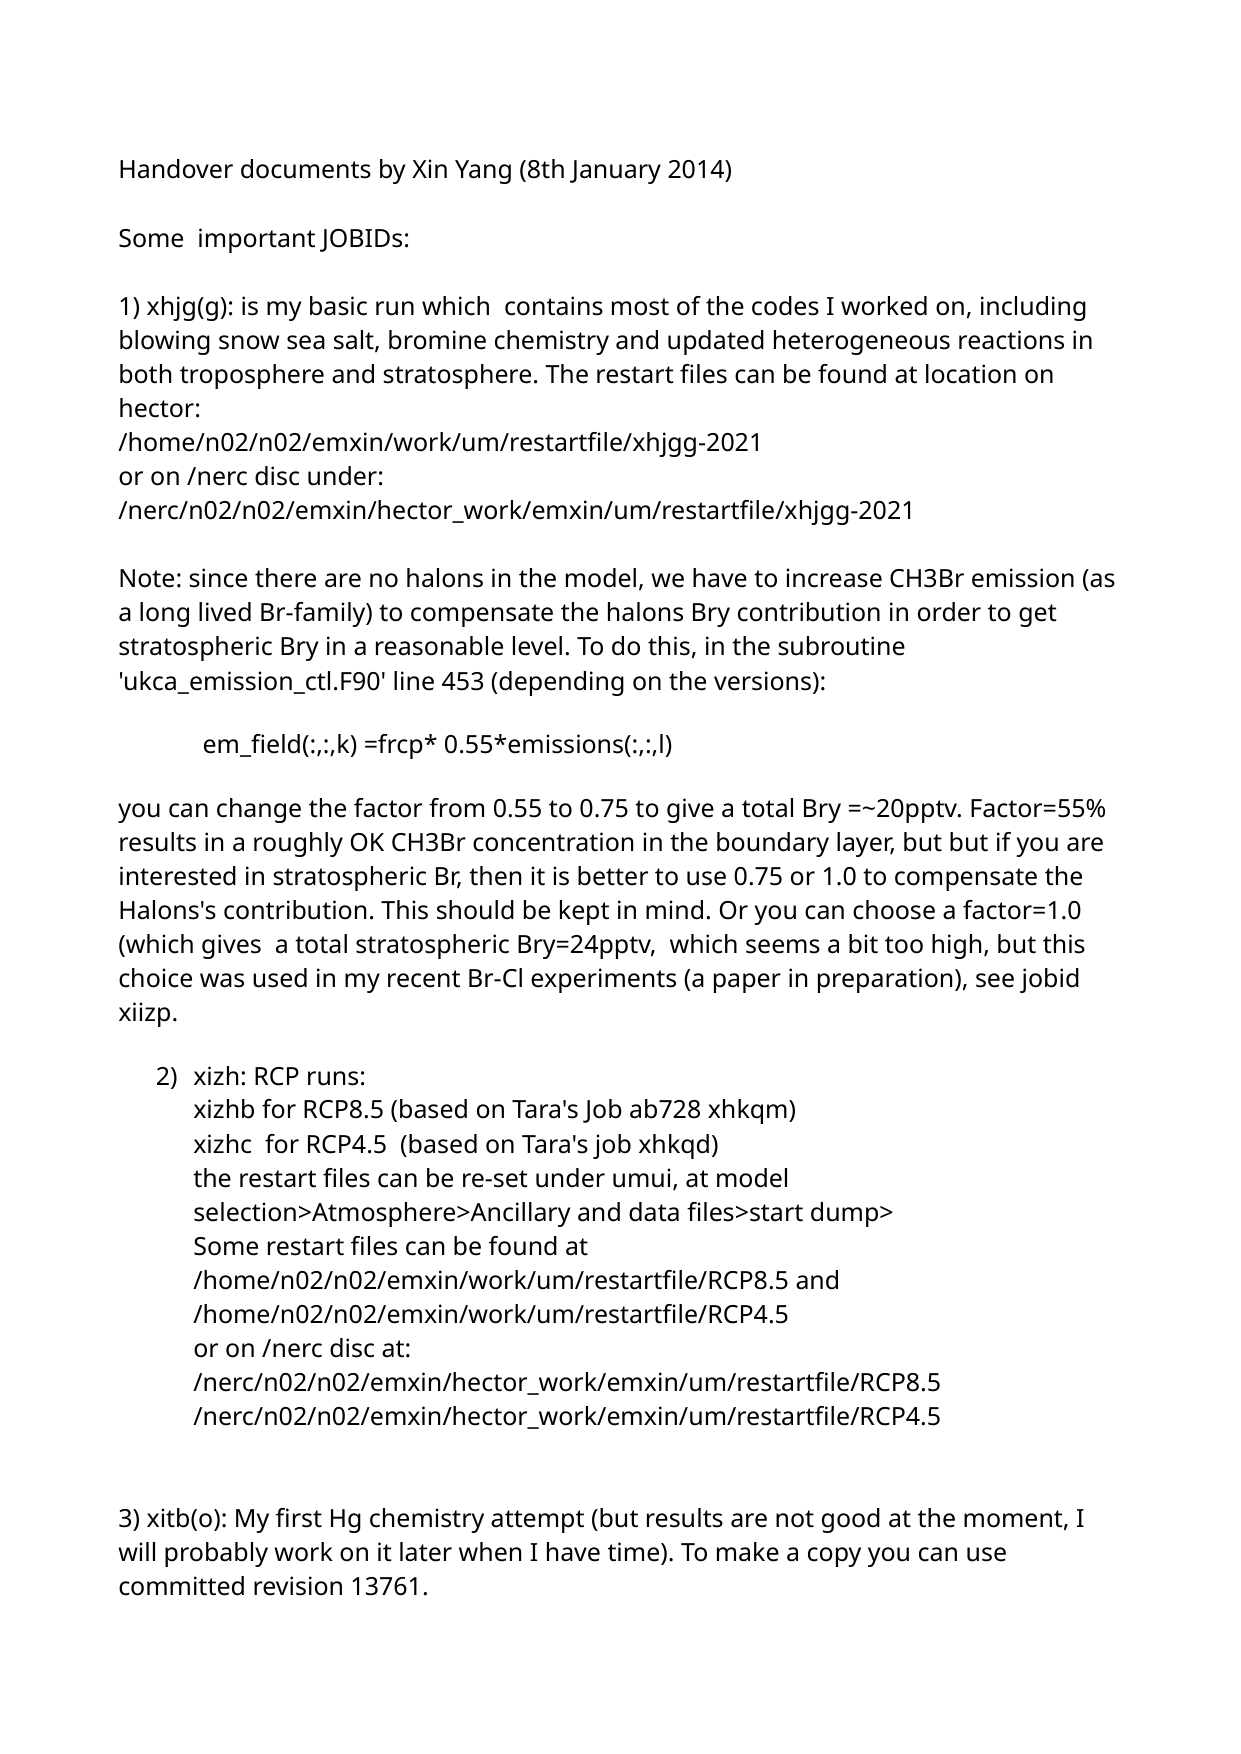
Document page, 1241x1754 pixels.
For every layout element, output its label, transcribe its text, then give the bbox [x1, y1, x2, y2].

text /home/n02/n02/emxin/work/um/restartfile/xhjgg-2021 [118, 425, 1122, 459]
list Some restart files can be found at /home/n02/n02/emxin/work/um/restartfile/RCP8.5 and /home/n02/n02/emxin/work/um/restartfile/RCP4.5 [156, 1228, 1122, 1331]
list the restart files can be re-set under umui, at model selection>Atmosphere>Ancillary and data files>start dump> [156, 1160, 1122, 1228]
text em_field(:,:,k) =frcp* 0.55*emissions(:,:,l) [118, 727, 1122, 761]
text /nerc/n02/n02/emxin/hector_work/emxin/um/restartfile/xhjgg-2021 [118, 493, 1122, 527]
list xizh: RCP runs: [156, 1058, 1122, 1092]
text Some important JOBIDs: [118, 220, 1122, 254]
list or on /nerc disc at: [156, 1331, 1122, 1365]
list xizhb for RCP8.5 (based on Tara's Job ab728 xhkqm) [156, 1092, 1122, 1126]
text 1) xhjg(g): is my basic run which contains most of the codes I worked on, including blowing snow sea salt, bromine chemistry and updated heterogeneous reactions in both troposphere and stratosphere. The restart files can be found at location on hector: [118, 288, 1122, 425]
list xizhc for RCP4.5 (based on Tara's job xhkqd) [156, 1126, 1122, 1160]
text Handover documents by Xin Yang (8th January 2014) [118, 152, 1122, 186]
list /nerc/n02/n02/emxin/hector_work/emxin/um/restartfile/RCP4.5 [156, 1399, 1122, 1433]
text 3) xitb(o): My first Hg chemistry attempt (but results are not good at the moment, I will probably work on it later when I have time). To make a copy you can use committed revision 13761. [118, 1501, 1122, 1603]
text you can change the factor from 0.55 to 0.75 to give a total Bry =~20pptv. Factor=55% results in a roughly OK CH3Br concentration in the boundary layer, but but if you are interested in stratospheric Br, then it is better to use 0.75 or 1.0 to compensate the Halons's contribution. This should be kept in mind. Or you can choose a factor=1.0 (which gives a total stratospheric Bry=24pptv, which seems a bit too high, but this choice was used in my recent Br-Cl experiments (a paper in preparation), see jobid xiizp. [118, 790, 1122, 1029]
text or on /nerc disc under: [118, 459, 1122, 493]
list /nerc/n02/n02/emxin/hector_work/emxin/um/restartfile/RCP8.5 [156, 1365, 1122, 1399]
text Note: since there are no halons in the model, we have to increase CH3Br emission (as a long lived Br-family) to compensate the halons Bry contribution in order to get stratospheric Bry in a reasonable level. To do this, in the subroutine 'ukca_emission_ctl.F90' line 453 (depending on the versions): [118, 561, 1122, 697]
